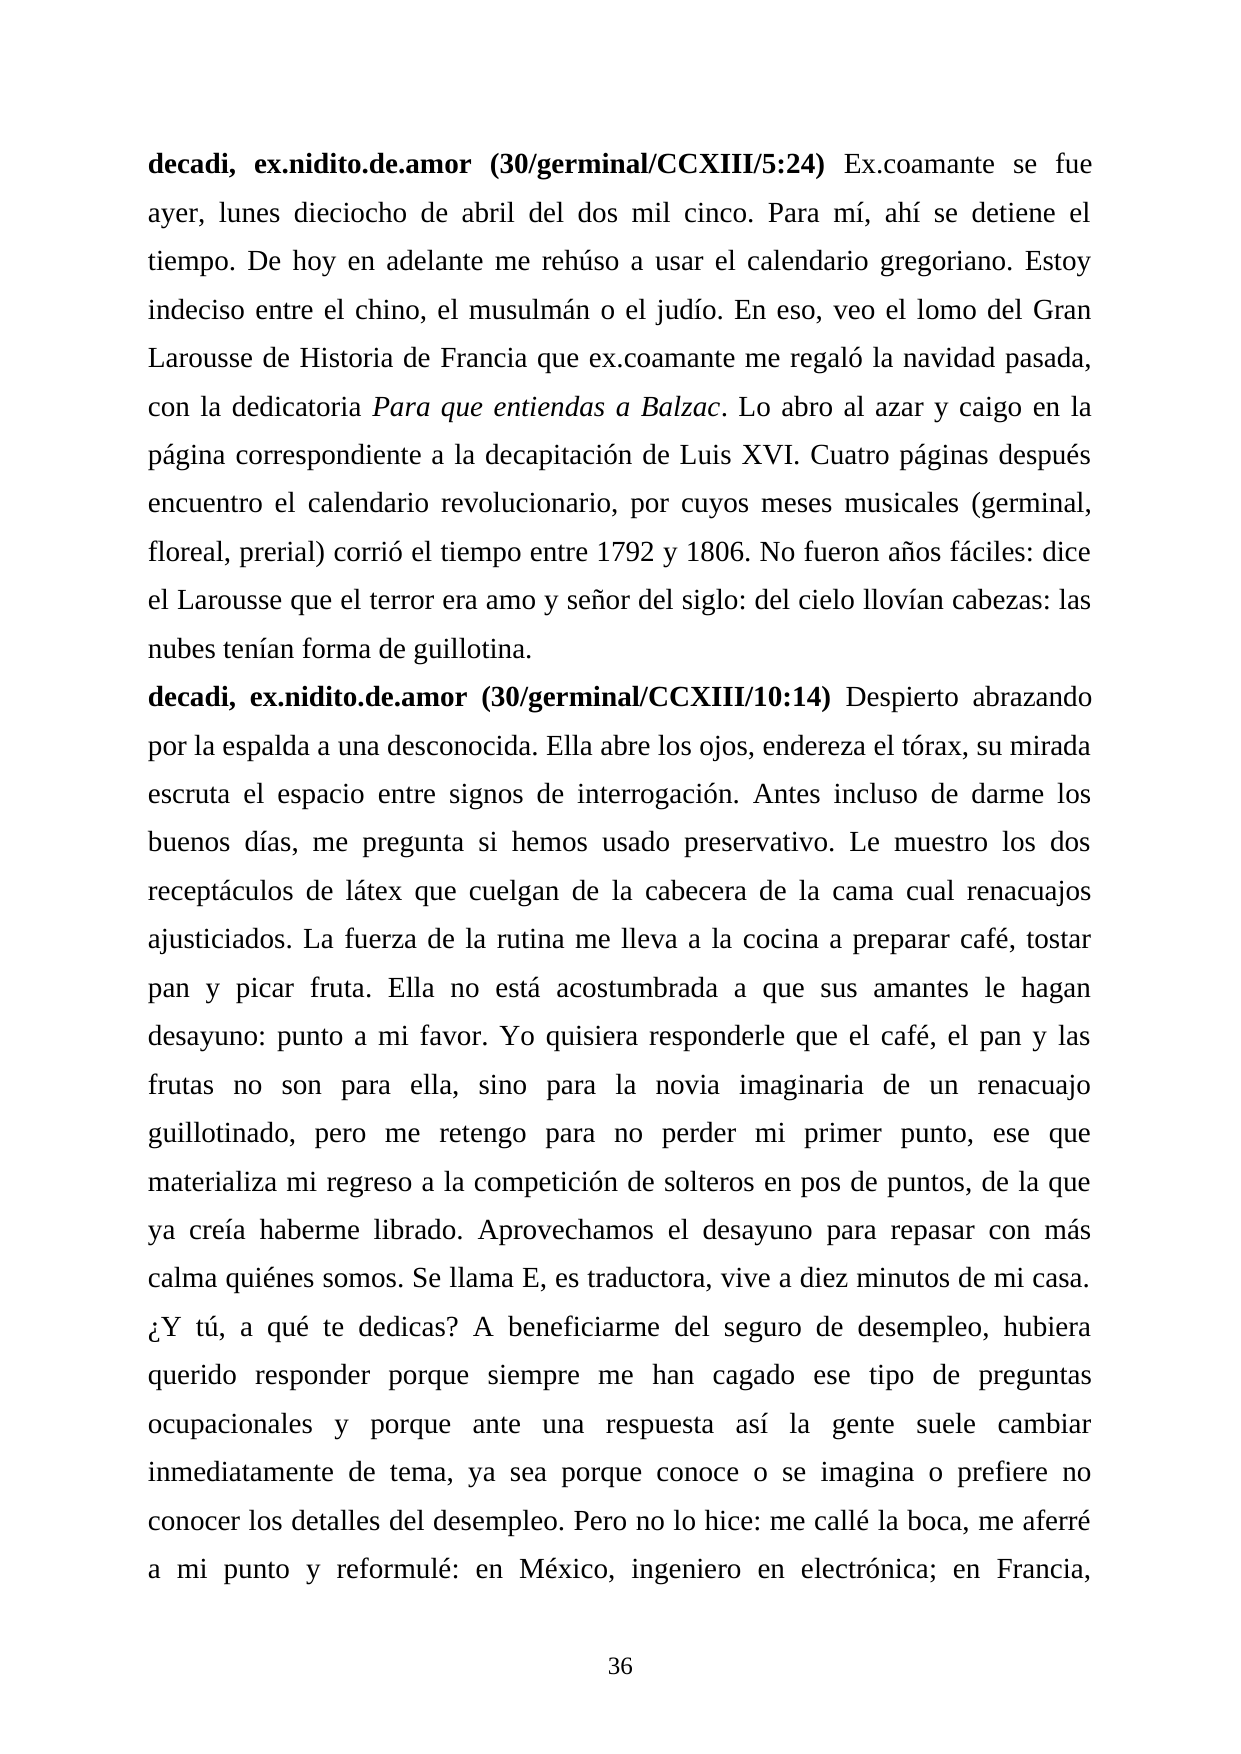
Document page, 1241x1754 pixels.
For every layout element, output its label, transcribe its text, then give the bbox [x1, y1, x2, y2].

text decadi, ex.nidito.de.amor (30/germinal/CCXIII/5:24) Ex.coamante se fue ayer, lunes dieciocho de abril del dos mil cinco. Para mí, ahí se detiene el tiempo. De hoy en adelante me rehúso a usar el calendario gregoriano. Estoy indeciso entre el chino, el musulmán o el judío. En eso, veo el lomo del Gran Larousse de Historia de Francia que ex.coamante me regaló la navidad pasada, con la dedicatoria Para que entiendas a Balzac. Lo abro al azar y caigo en la página correspondiente a la decapitación de Luis XVI. Cuatro páginas después encuentro el calendario revolucionario, por cuyos meses musicales (germinal, floreal, prerial) corrió el tiempo entre 1792 y 1806. No fueron años fáciles: dice el Larousse que el terror era amo y señor del siglo: del cielo llovían cabezas: las nubes tenían forma de guillotina. [148, 148, 1092, 664]
text decadi, ex.nidito.de.amor (30/germinal/CCXIII/10:14) Despierto abrazando por la espalda a una desconocida. Ella abre los ojos, endereza el tórax, su mirada escruta el espacio entre signos de interrogación. Antes incluso de darme los buenos días, me pregunta si hemos usado preservativo. Le muestro los dos receptáculos de látex que cuelgan de la cabecera de la cama cual renacuajos ajusticiados. La fuerza de la rutina me lleva a la cocina a preparar café, tostar pan y picar fruta. Ella no está acostumbrada a que sus amantes le hagan desayuno: punto a mi favor. Yo quisiera responderle que el café, el pan y las frutas no son para ella, sino para la novia imaginaria de un renacuajo guillotinado, pero me retengo para no perder mi primer punto, ese que materializa mi regreso a la competición de solteros en pos de puntos, de la que ya creía haberme librado. Aprovechamos el desayuno para repasar con más calma quiénes somos. Se llama E, es traductora, vive a diez minutos de mi casa. ¿Y tú, a qué te dedicas? A beneficiarme del seguro de desempleo, hubiera querido responder porque siempre me han cagado ese tipo de preguntas ocupacionales y porque ante una respuesta así la gente suele cambiar inmediatamente de tema, ya sea porque conoce o se imagina o prefiere no conocer los detalles del desempleo. Pero no lo hice: me callé la boca, me aferré a mi punto y reformulé: en México, ingeniero en electrónica; en Francia, [148, 681, 1092, 1585]
